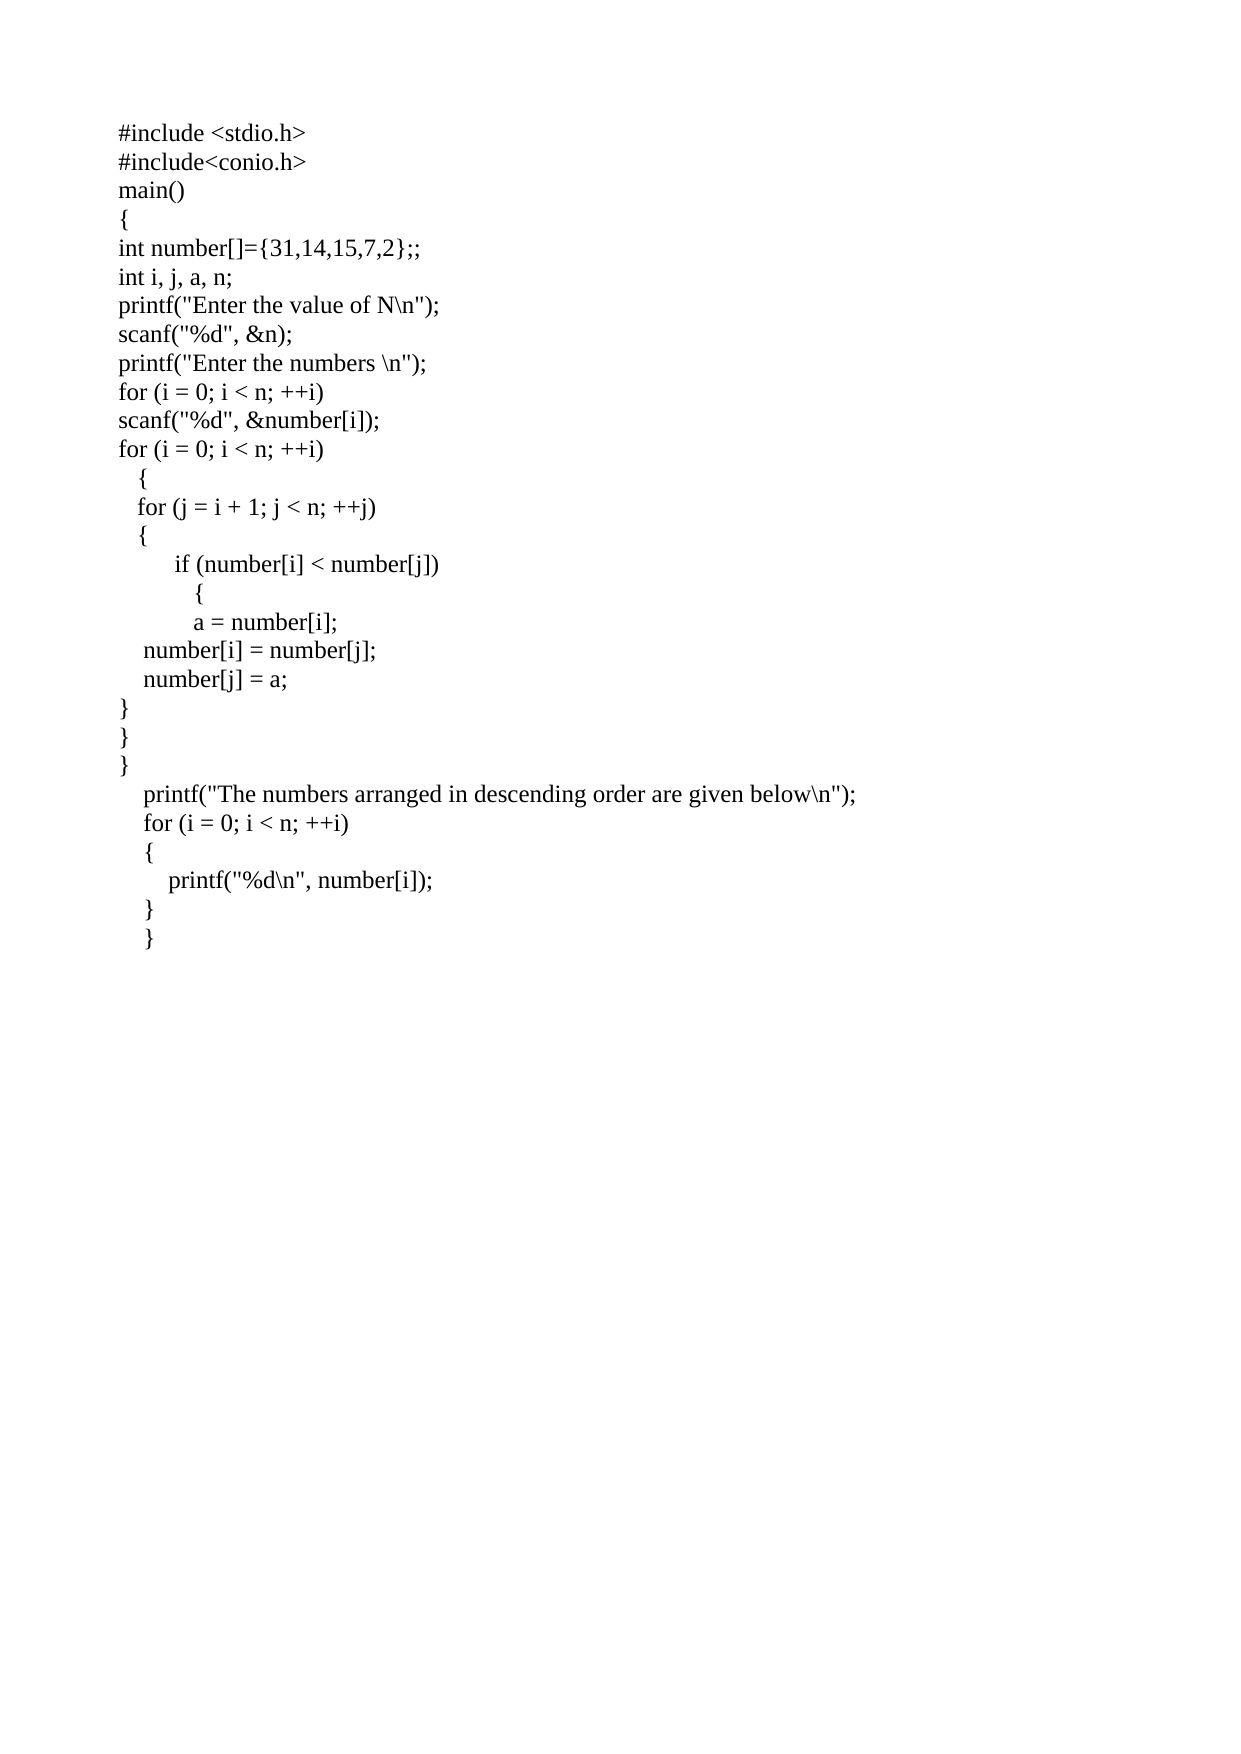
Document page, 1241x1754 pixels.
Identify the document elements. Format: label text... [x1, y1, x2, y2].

text { [118, 578, 1122, 607]
text printf("%d\n", number[i]); [118, 866, 1122, 894]
text main() [118, 176, 1122, 204]
text { [118, 204, 1122, 233]
text } [118, 894, 1122, 923]
text #include <stdio.h> [118, 118, 1122, 147]
text } [118, 693, 1122, 722]
text number[j] = a; [118, 664, 1122, 693]
text for (i = 0; i < n; ++i) [118, 434, 1122, 463]
text } [118, 751, 1122, 779]
text #include<conio.h> [118, 147, 1122, 176]
text a = number[i]; [118, 607, 1122, 636]
text int i, j, a, n; [118, 262, 1122, 291]
text printf("Enter the value of N\n"); [118, 291, 1122, 319]
text } [118, 722, 1122, 751]
text { [118, 521, 1122, 549]
text for (i = 0; i < n; ++i) [118, 377, 1122, 406]
text for (j = i + 1; j < n; ++j) [118, 492, 1122, 521]
text { [118, 463, 1122, 492]
text scanf("%d", &number[i]); [118, 406, 1122, 434]
text printf("The numbers arranged in descending order are given below\n"); [118, 779, 1122, 808]
text { [118, 837, 1122, 866]
text if (number[i] < number[j]) [118, 549, 1122, 578]
text printf("Enter the numbers \n"); [118, 348, 1122, 377]
text } [118, 923, 1122, 952]
text scanf("%d", &n); [118, 319, 1122, 348]
text int number[]={31,14,15,7,2};; [118, 233, 1122, 262]
text number[i] = number[j]; [118, 636, 1122, 664]
text for (i = 0; i < n; ++i) [118, 808, 1122, 837]
